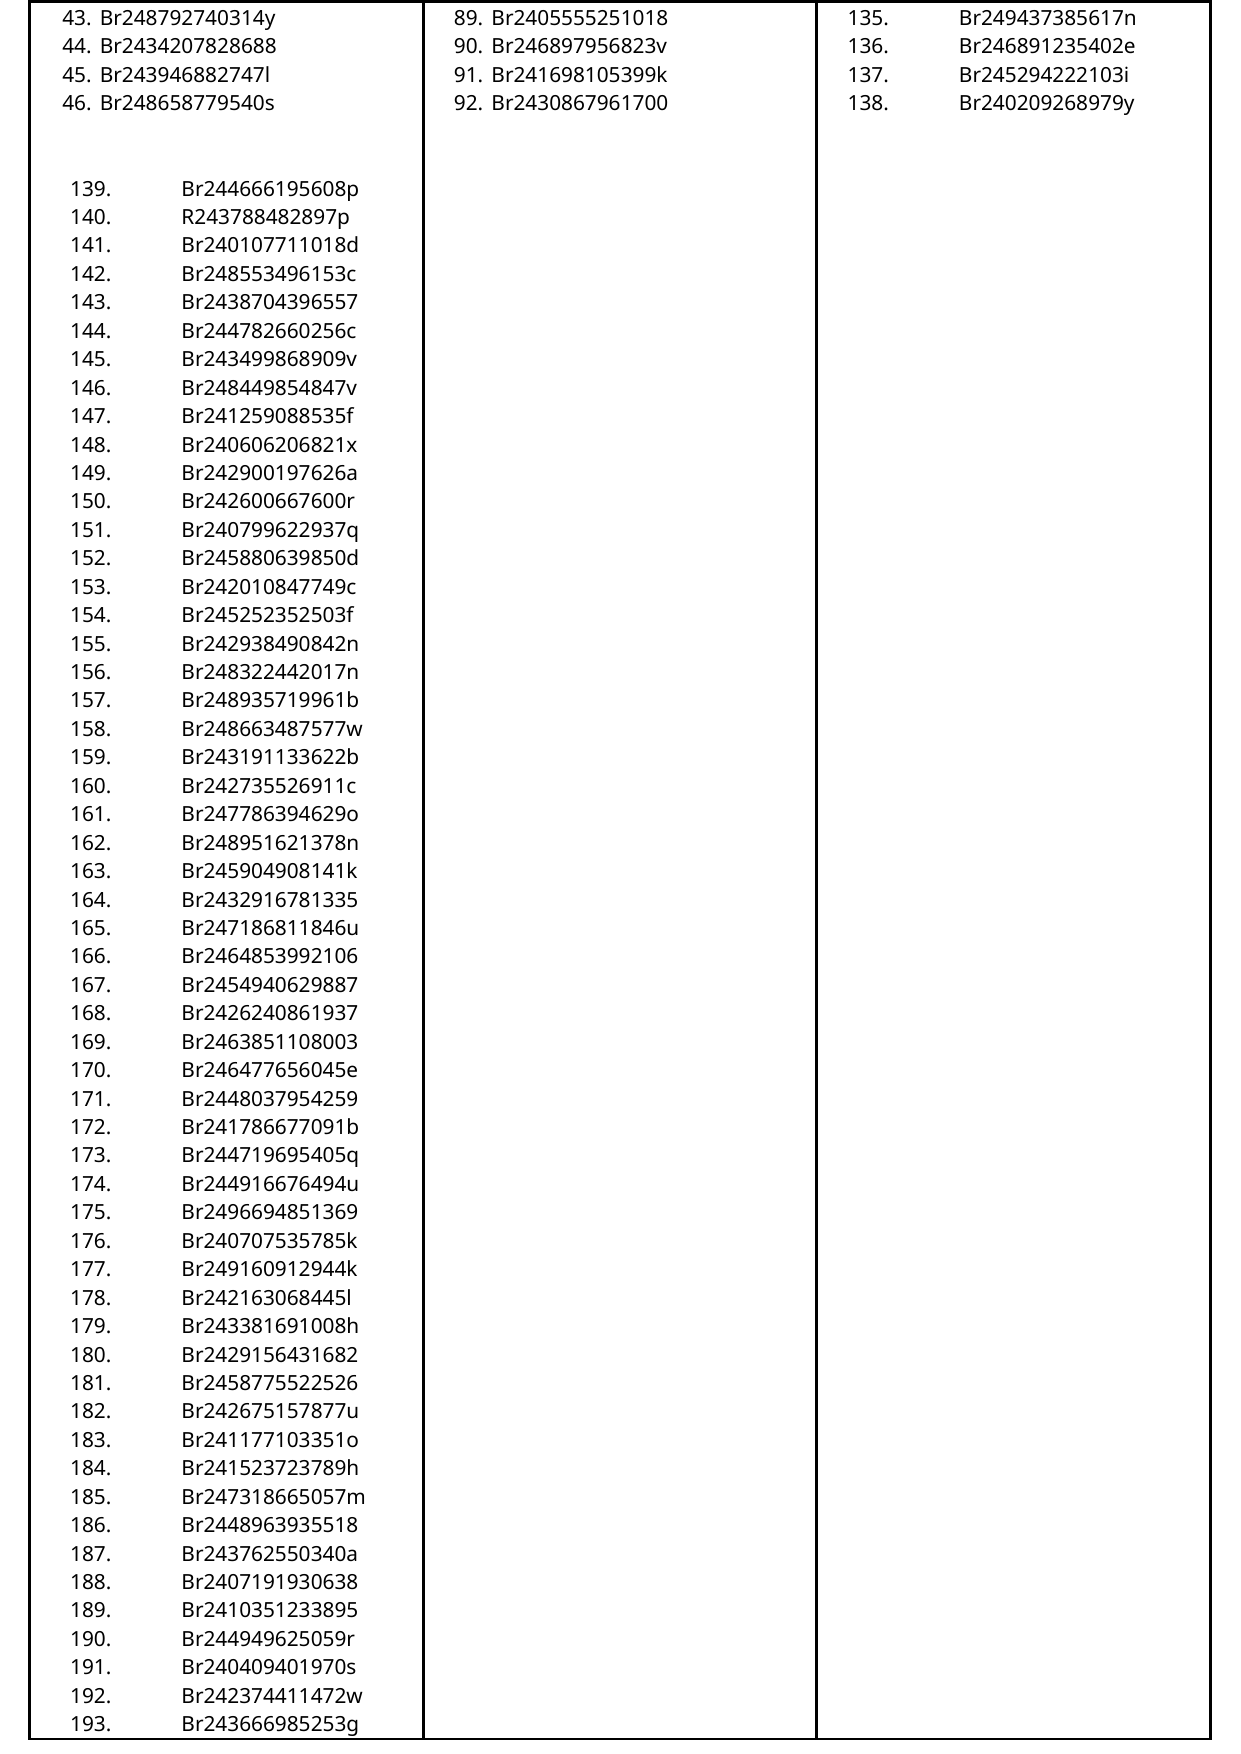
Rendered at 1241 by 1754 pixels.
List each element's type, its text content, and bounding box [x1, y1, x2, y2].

table_cell Br247251428943g Br2450544403294 Br2470751899892 Br248770639642k Br245264791781s Br244692905149n Br240217761720l Br241059695857c Br244070711990c Br2476037031179 Br2495680182589 Br242022518111f Br2466270167907 Br241124472977f Br247191660658d Br247306778190n Br249042014546j Br247826765134d Br247626107638v Br2414941122361 Br2400555872863 Br2483000830681 Br243845489294p Br2463341197086 Br240122031000g Br248818084882x Br2490638447203 Br240572718701v Br241348644712h Br2489940056509 Br247726012625o Br2440926832890 Br247014586334o Br248746418020u Br246822914119l Br249892722095q Br240818016762j Br242897991708j Br2494165505624 Br247317127420l Br241827161121a Br2426656475108 Br249437385617n Br246891235402e Br245294222103i Br240209268979y [818, 3, 1209, 1738]
table_cell Br247815915934n Br2456552034466 Br240196341515n Br2405193766442 Br245821113029o Br2469242346714 Br241766164992o Br2484538066809 Br2401150704475 Br2497361239877 Br247467741681c Br240091990672a Br242757400151p Br2437268008932 Br242794441676r Br2433116282907 Br245639984658o Br246682115782h Br240975096960f Br249495198166j Br2475862695690 Br2427580185315 Br240246177320f Br248205400967k Br2464327855807 Br249964616819m Br248275208318r Br249178504196u Br2432628229360 Br244223976923t Br248179270245m Br247524075677r Br2480091075791 Br244832684018n Br248226594605w Br2450810936262 Br243174485668k Br2436337599313 Br2482567777927 Br244128352185a Br2410429329662 Br2439971358035 Br248792740314y Br2434207828688 Br243946882747l Br248658779540s Br244666195608p R243788482897p Br240107711018d Br248553496153c Br2438704396557 Br244782660256c Br243499868909v Br248449854847v Br241259088535f Br240606206821x Br242900197626a Br242600667600r Br240799622937q Br245880639850d Br242010847749c Br245252352503f Br242938490842n Br248322442017n Br248935719961b Br248663487577w Br243191133622b Br242735526911c Br247786394629o Br248951621378n Br245904908141k Br2432916781335 Br247186811846u Br2464853992106 Br2454940629887 Br2426240861937 Br2463851108003 Br246477656045e Br2448037954259 Br241786677091b Br244719695405q Br244916676494u Br2496694851369 Br240707535785k Br249160912944k Br242163068445l Br243381691008h Br2429156431682 Br2458775522526 Br242675157877u Br241177103351o Br241523723789h Br247318665057m Br2448963935518 Br243762550340a Br2407191930638 Br2410351233895 Br244949625059r Br240409401970s Br242374411472w Br243666985253g Br242983458772v Br247376102414p Br2493528422011 Br245600753298f Br242361986134b Br241935130587k Br247257467757e Br2491962117623 Br249716082426b Br242195291802m [31, 3, 422, 1738]
table_cell Br242418344744j Br240163912702z Br249448799120i Br249135873809b Br2459067533269 Br243688924991x Br2408789156011 Br2450114359455 Br2460772321596 Br243733247582u Br2490171249829 Br243343135889w Br241436743290i Br241168146174g Br247000783135s Br245882146062o Br2493350206032 Br247017192534l Br2420310075888 Br243797246884m Br2421447151983 Br242571919001a Br242527596976g Br2477478794001 Br241385126418o Br244092457731m Br2484498456002 Br2438677763106 Br244671598598z Br2407169412960 Br245914105339g Br247831561094t Br243061845333x Br2440982718711 Br248629544382z Br243038247506k Br249707408167h Br243038247506k Br240131509620a Br242867753617u Br244647271014j Br245214530250c Br2405555251018 Br246897956823v Br241698105399k Br2430867961700 [425, 3, 815, 1738]
